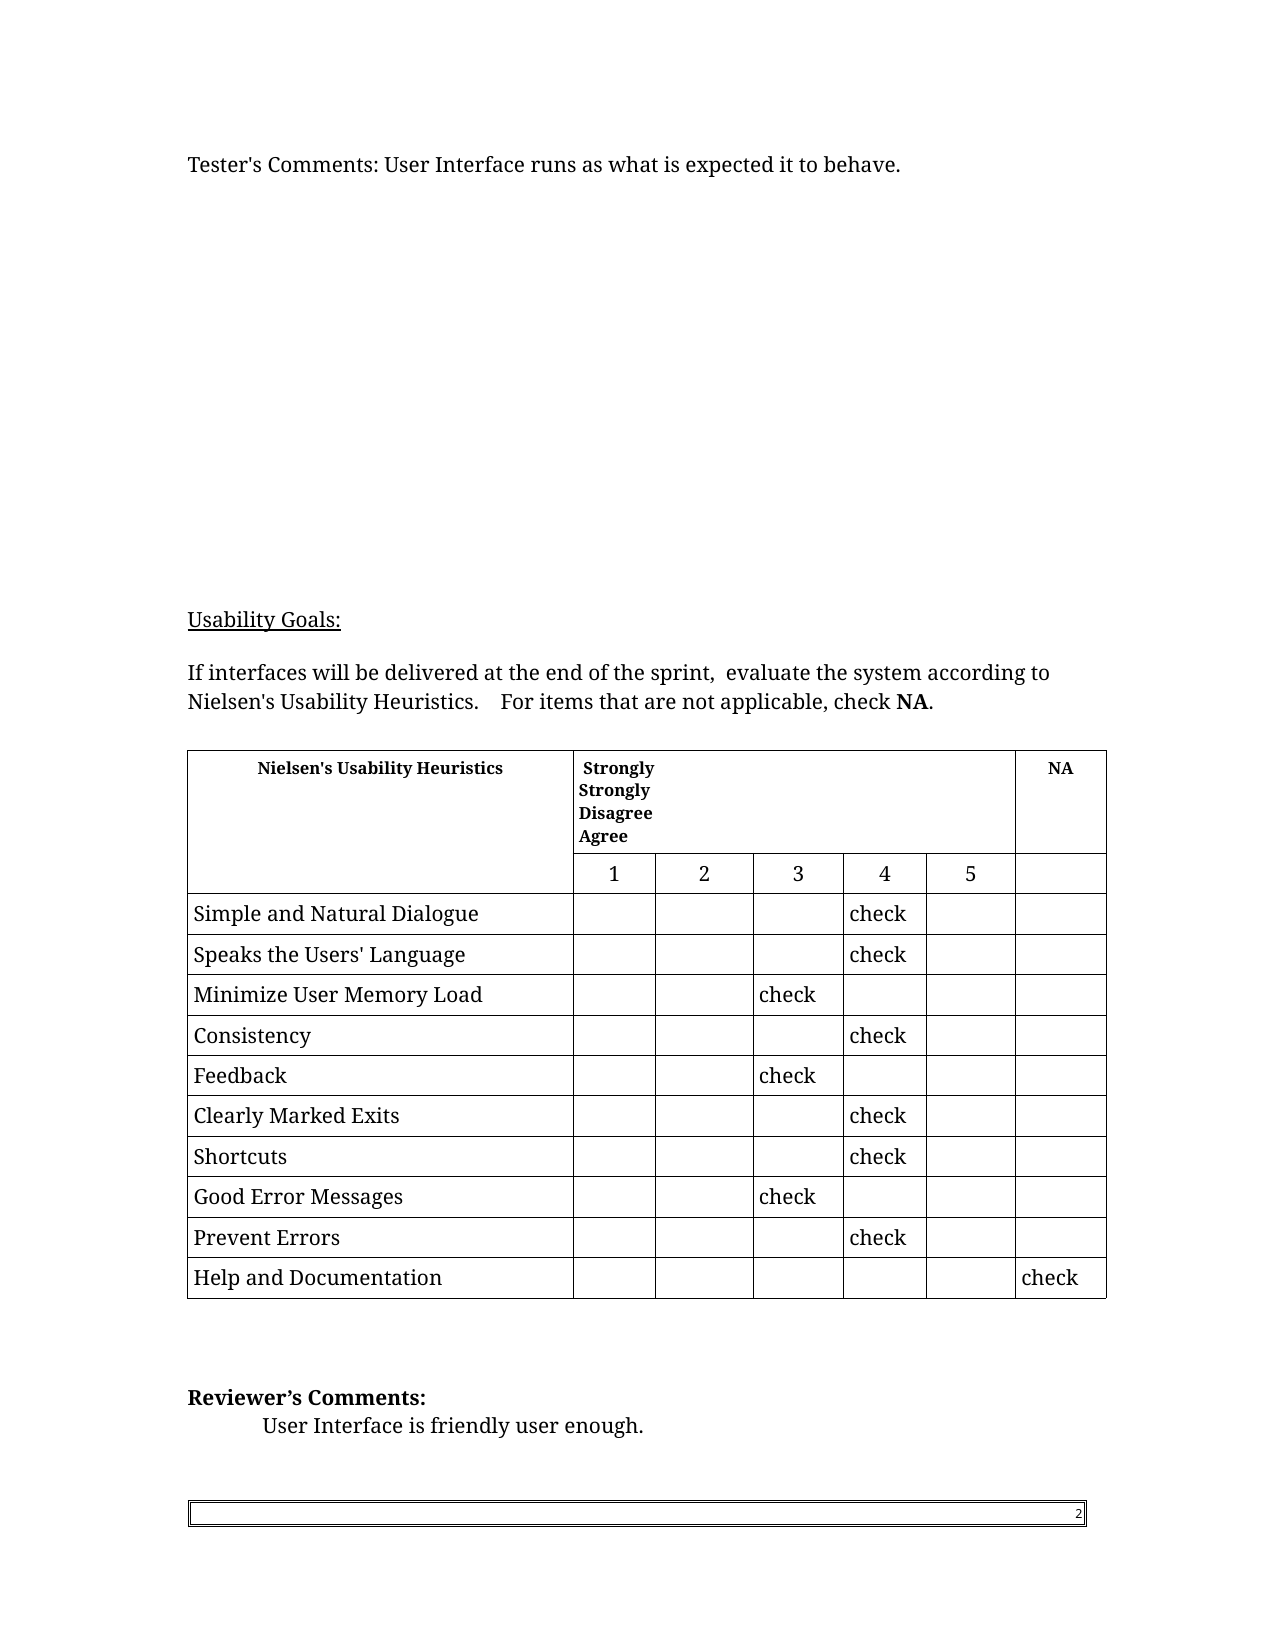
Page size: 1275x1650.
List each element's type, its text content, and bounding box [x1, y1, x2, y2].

table_cell [927, 1096, 1015, 1136]
table_header Strongly Strongly Disagree Agree [574, 751, 1015, 853]
table_cell [1016, 1056, 1106, 1095]
table_cell [927, 1137, 1015, 1176]
table_cell [574, 1177, 655, 1217]
table_cell check [844, 1096, 926, 1136]
table_cell 2 [656, 854, 753, 893]
table_cell Clearly Marked Exits [188, 1096, 573, 1136]
table_cell [844, 1056, 926, 1095]
table_cell [754, 1137, 843, 1176]
table_cell Prevent Errors [188, 1218, 573, 1257]
table_cell [754, 1218, 843, 1257]
table_cell [656, 1137, 753, 1176]
table_cell check [754, 975, 843, 1014]
table_cell Simple and Natural Dialogue [188, 894, 573, 934]
table_cell [754, 894, 843, 934]
table_cell check [844, 1218, 926, 1257]
table_cell [1016, 894, 1106, 934]
table_cell check [844, 1016, 926, 1055]
table_cell [656, 1096, 753, 1136]
table_cell [656, 1218, 753, 1257]
table_cell 3 [754, 854, 843, 893]
table_cell [656, 1258, 753, 1297]
table_cell [656, 1016, 753, 1055]
table_cell [1016, 935, 1106, 974]
table_cell [574, 1056, 655, 1095]
table_cell [574, 894, 655, 934]
table_cell check [1016, 1258, 1106, 1297]
table_cell [574, 1096, 655, 1136]
table_cell check [844, 935, 926, 974]
table_cell [927, 894, 1015, 934]
table_cell [574, 975, 655, 1014]
table_cell [927, 1258, 1015, 1297]
table_cell [754, 1096, 843, 1136]
table_cell check [754, 1177, 843, 1217]
table_cell Shortcuts [188, 1137, 573, 1176]
table_cell Minimize User Memory Load [188, 975, 573, 1014]
subtitle If interfaces will be delivered at the end of the sprint, evaluate the system according to Nielsen's Usability Heuristics. For items that are not applicable, check NA. [187, 658, 1087, 715]
table_cell [656, 935, 753, 974]
table_cell 5 [927, 854, 1015, 893]
table_cell [1016, 1016, 1106, 1055]
table_cell Feedback [188, 1056, 573, 1095]
table_cell [574, 935, 655, 974]
table_cell [574, 1218, 655, 1257]
table_cell [656, 894, 753, 934]
table_cell 4 [844, 854, 926, 893]
table_cell Help and Documentation [188, 1258, 573, 1297]
table_cell Consistency [188, 1016, 573, 1055]
table_cell [927, 935, 1015, 974]
table_cell [754, 1258, 843, 1297]
table_cell Good Error Messages [188, 1177, 573, 1217]
table_cell [927, 1218, 1015, 1257]
table_header Nielsen's Usability Heuristics [188, 751, 573, 893]
table_cell check [844, 1137, 926, 1176]
table_cell [844, 1177, 926, 1217]
table_cell [1016, 1218, 1106, 1257]
table_cell [927, 1016, 1015, 1055]
text Tester's Comments: User Interface runs as what is expected it to behave. [187, 150, 1087, 178]
table_cell [927, 1177, 1015, 1217]
table_cell [1016, 1096, 1106, 1136]
table_cell [754, 935, 843, 974]
table_cell [656, 975, 753, 1014]
table_cell [656, 1056, 753, 1095]
table_cell [754, 1016, 843, 1055]
table_cell [574, 1016, 655, 1055]
table_cell [844, 1258, 926, 1297]
table_cell check [844, 894, 926, 934]
table_cell Speaks the Users' Language [188, 935, 573, 974]
table_cell [927, 1056, 1015, 1095]
table_cell [1016, 854, 1106, 893]
table_cell check [754, 1056, 843, 1095]
table_cell 1 [574, 854, 655, 893]
table_cell [656, 1177, 753, 1217]
table_cell [574, 1258, 655, 1297]
subtitle Reviewer’s Comments: User Interface is friendly user enough. [187, 1383, 1087, 1439]
table_cell [1016, 975, 1106, 1014]
table_cell [1016, 1177, 1106, 1217]
text Usability Goals: [187, 605, 1087, 633]
table_cell [844, 975, 926, 1014]
table_cell [1016, 1137, 1106, 1176]
table_header NA [1016, 751, 1106, 853]
table_cell [927, 975, 1015, 1014]
table_cell [574, 1137, 655, 1176]
